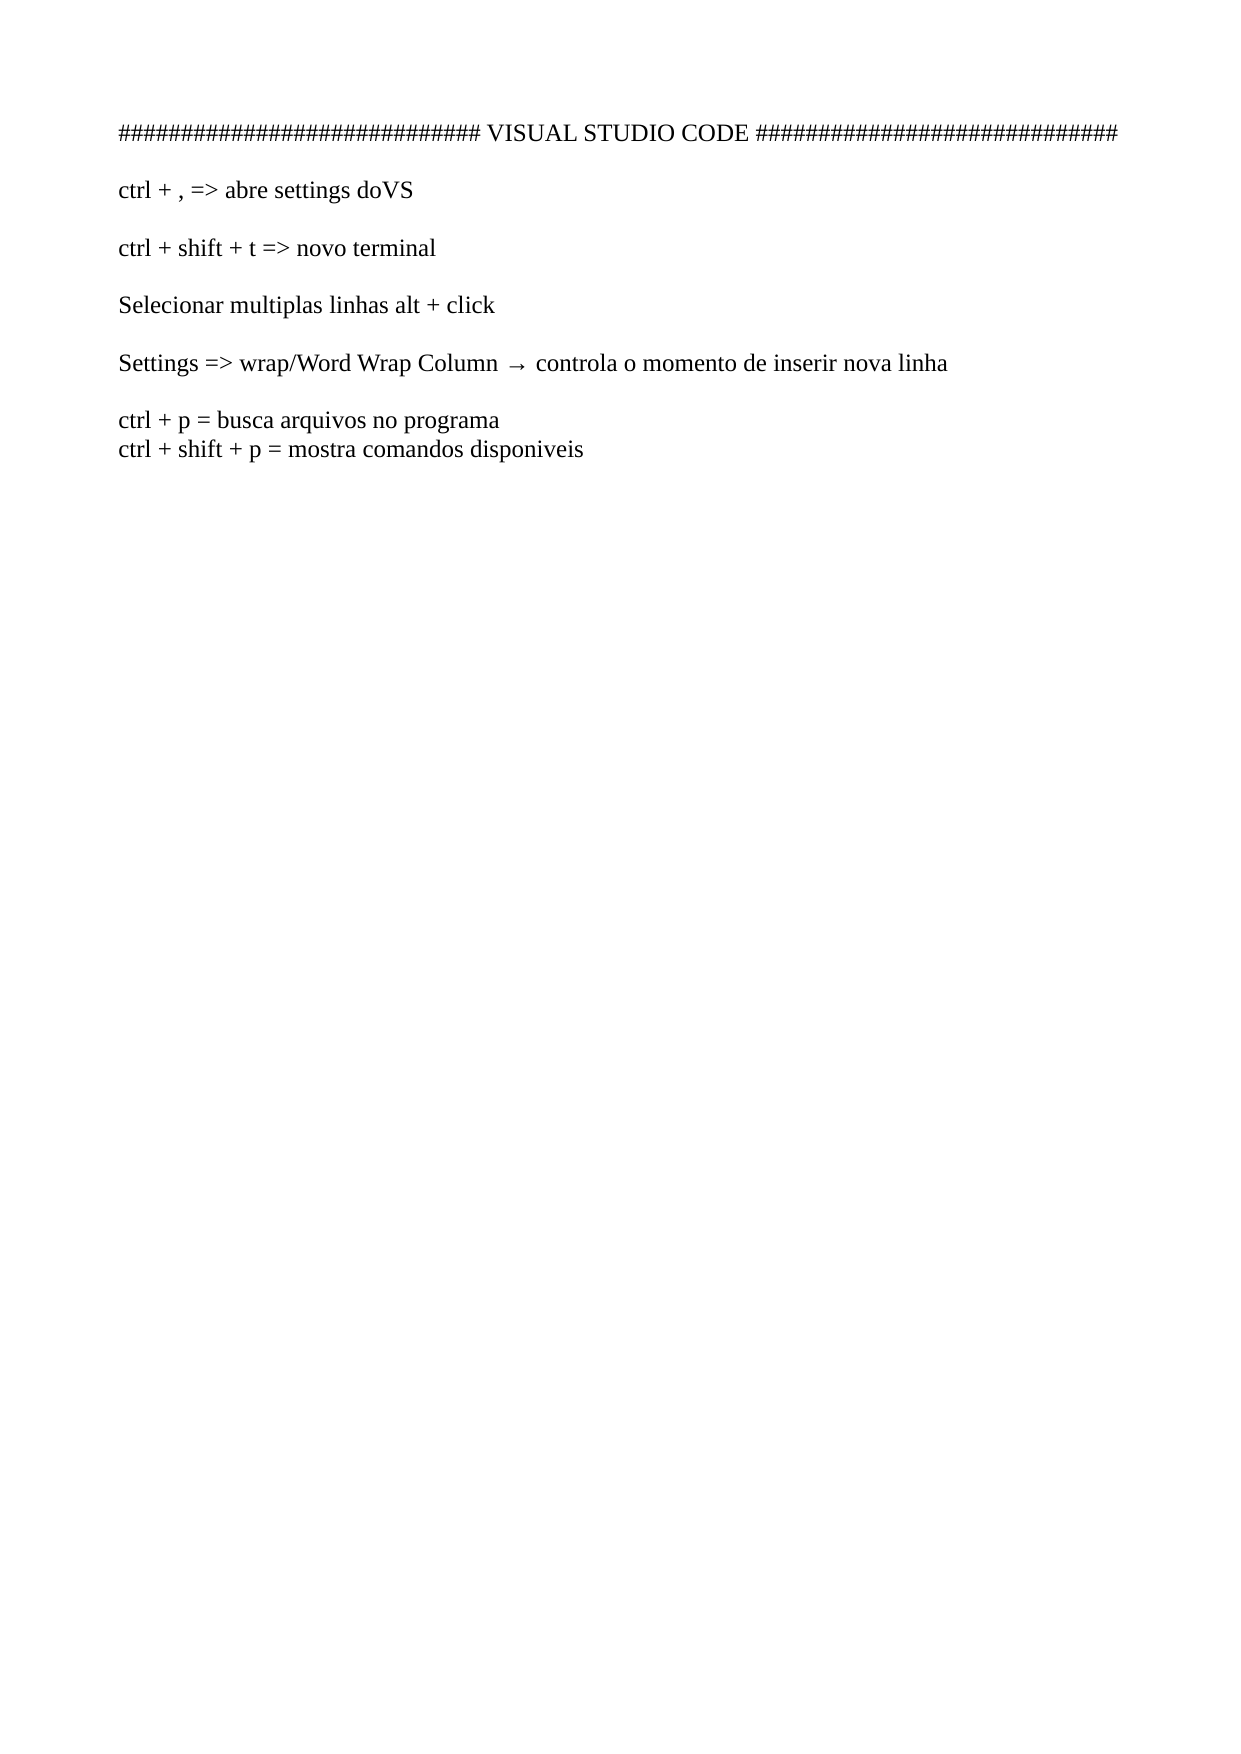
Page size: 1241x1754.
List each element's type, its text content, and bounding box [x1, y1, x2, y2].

text ctrl + p = busca arquivos no programa [118, 406, 1122, 434]
text ctrl + , => abre settings doVS [118, 176, 1122, 204]
text Settings => wrap/Word Wrap Column → controla o momento de inserir nova linha [118, 348, 1122, 377]
text ctrl + shift + t => novo terminal [118, 233, 1122, 262]
text ############################# VISUAL STUDIO CODE ############################# [118, 118, 1122, 147]
text Selecionar multiplas linhas alt + click [118, 291, 1122, 319]
text ctrl + shift + p = mostra comandos disponiveis [118, 434, 1122, 463]
